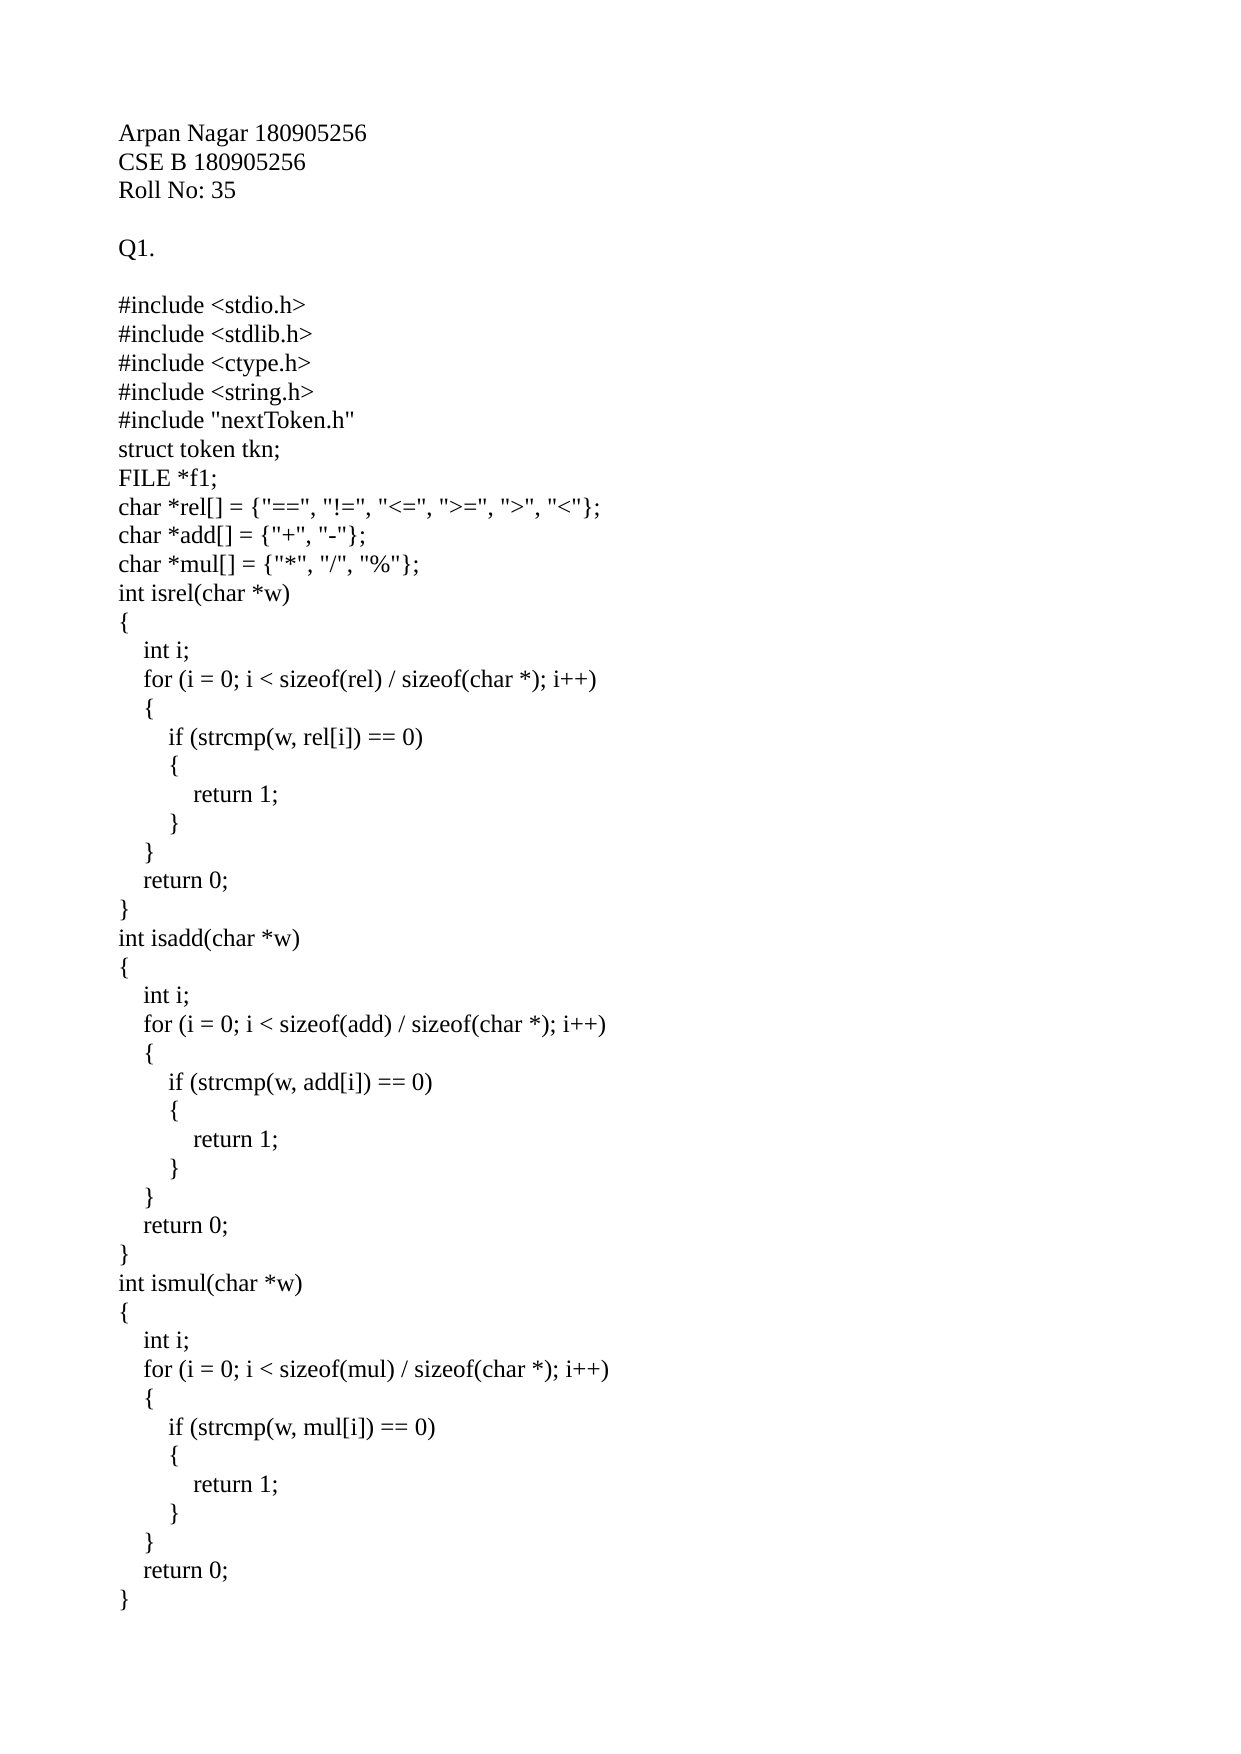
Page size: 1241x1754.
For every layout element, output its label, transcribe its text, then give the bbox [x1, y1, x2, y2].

text int i; [118, 981, 1122, 1009]
text return 0; [118, 866, 1122, 894]
text { [118, 1038, 1122, 1067]
text char *mul[] = {"*", "/", "%"}; [118, 549, 1122, 578]
text #include "nextToken.h" [118, 406, 1122, 434]
text Roll No: 35 [118, 176, 1122, 204]
text #include <ctype.h> [118, 348, 1122, 377]
text #include <stdio.h> [118, 291, 1122, 319]
text if (strcmp(w, rel[i]) == 0) [118, 722, 1122, 751]
text for (i = 0; i < sizeof(mul) / sizeof(char *); i++) [118, 1354, 1122, 1383]
text FILE *f1; [118, 463, 1122, 492]
text struct token tkn; [118, 434, 1122, 463]
text char *add[] = {"+", "-"}; [118, 521, 1122, 549]
text return 1; [118, 779, 1122, 808]
text return 1; [118, 1469, 1122, 1498]
text { [118, 952, 1122, 981]
text int isadd(char *w) [118, 923, 1122, 952]
text } [118, 894, 1122, 923]
text { [118, 1297, 1122, 1326]
text } [118, 1153, 1122, 1182]
text { [118, 607, 1122, 636]
text CSE B 180905256 [118, 147, 1122, 176]
text int i; [118, 636, 1122, 664]
text int i; [118, 1326, 1122, 1354]
text Arpan Nagar 180905256 [118, 118, 1122, 147]
text char *rel[] = {"==", "!=", "<=", ">=", ">", "<"}; [118, 492, 1122, 521]
text } [118, 808, 1122, 837]
text #include <string.h> [118, 377, 1122, 406]
text int isrel(char *w) [118, 578, 1122, 607]
text #include <stdlib.h> [118, 319, 1122, 348]
text int ismul(char *w) [118, 1268, 1122, 1297]
text { [118, 1383, 1122, 1412]
text { [118, 1096, 1122, 1124]
text } [118, 1498, 1122, 1527]
text } [118, 837, 1122, 866]
text { [118, 751, 1122, 779]
text } [118, 1584, 1122, 1613]
text } [118, 1182, 1122, 1211]
text Q1. [118, 233, 1122, 262]
text if (strcmp(w, add[i]) == 0) [118, 1067, 1122, 1096]
text } [118, 1239, 1122, 1268]
text { [118, 1441, 1122, 1469]
text return 0; [118, 1211, 1122, 1239]
text } [118, 1527, 1122, 1556]
text for (i = 0; i < sizeof(rel) / sizeof(char *); i++) [118, 664, 1122, 693]
text { [118, 693, 1122, 722]
text if (strcmp(w, mul[i]) == 0) [118, 1412, 1122, 1441]
text for (i = 0; i < sizeof(add) / sizeof(char *); i++) [118, 1009, 1122, 1038]
text return 1; [118, 1124, 1122, 1153]
text return 0; [118, 1556, 1122, 1584]
